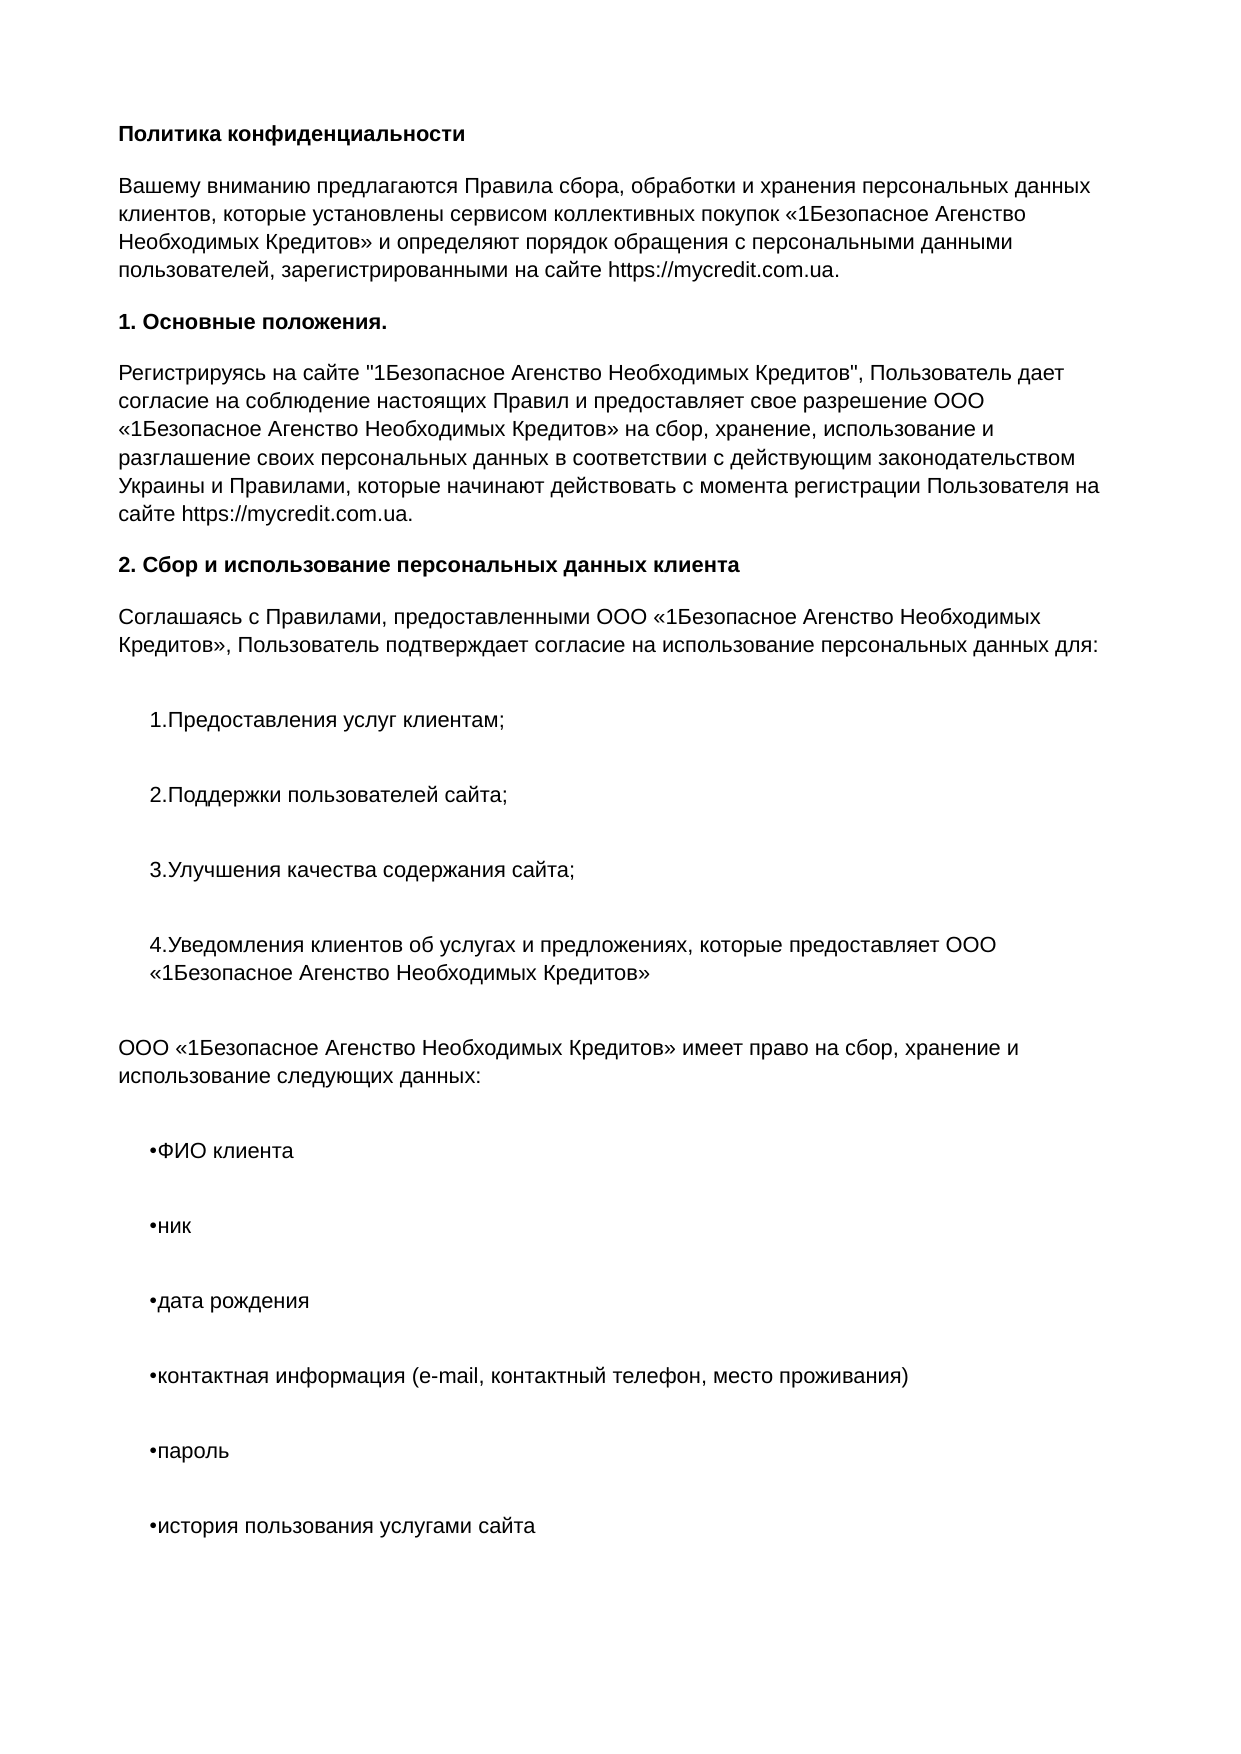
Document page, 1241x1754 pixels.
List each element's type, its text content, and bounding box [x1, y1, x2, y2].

list Улучшения качества содержания сайта; [118, 854, 1122, 882]
text Вашему вниманию предлагаются Правила сбора, обработки и хранения персональных данных клиентов, которые установлены сервисом коллективных покупок «1Безопасное Агенство Необходимых Кредитов» и определяют порядок обращения с персональными данными пользователей, зарегистрированными на сайте https://mycredit.com.ua. [118, 170, 1122, 282]
list ФИО клиента [118, 1135, 1122, 1163]
list история пользования услугами сайта [118, 1510, 1122, 1538]
list пароль [118, 1435, 1122, 1463]
text Политика конфиденциальности [118, 118, 1122, 146]
text 1. Основные положения. [118, 306, 1122, 334]
list Уведомления клиентов об услугах и предложениях, которые предоставляет ООО «1Безопасное Агенство Необходимых Кредитов» [118, 929, 1122, 985]
text ООО «1Безопасное Агенство Необходимых Кредитов» имеет право на сбор, хранение и использование следующих данных: [118, 1032, 1122, 1088]
text Соглашаясь с Правилами, предоставленными ООО «1Безопасное Агенство Необходимых Кредитов», Пользователь подтверждает согласие на использование персональных данных для: [118, 601, 1122, 657]
list Предоставления услуг клиентам; [118, 704, 1122, 732]
list дата рождения [118, 1285, 1122, 1313]
list Поддержки пользователей сайта; [118, 779, 1122, 807]
text Регистрируясь на сайте "1Безопасное Агенство Необходимых Кредитов", Пользователь дает согласие на соблюдение настоящих Правил и предоставляет свое разрешение ООО «1Безопасное Агенство Необходимых Кредитов» на сбор, хранение, использование и разглашение своих персональных данных в соответствии с действующим законодательством Украины и Правилами, которые начинают действовать с момента регистрации Пользователя на сайте https://mycredit.com.ua. [118, 357, 1122, 526]
list ник [118, 1210, 1122, 1238]
list контактная информация (e-mail, контактный телефон, место проживания) [118, 1360, 1122, 1388]
text 2. Сбор и использование персональных данных клиента [118, 549, 1122, 577]
